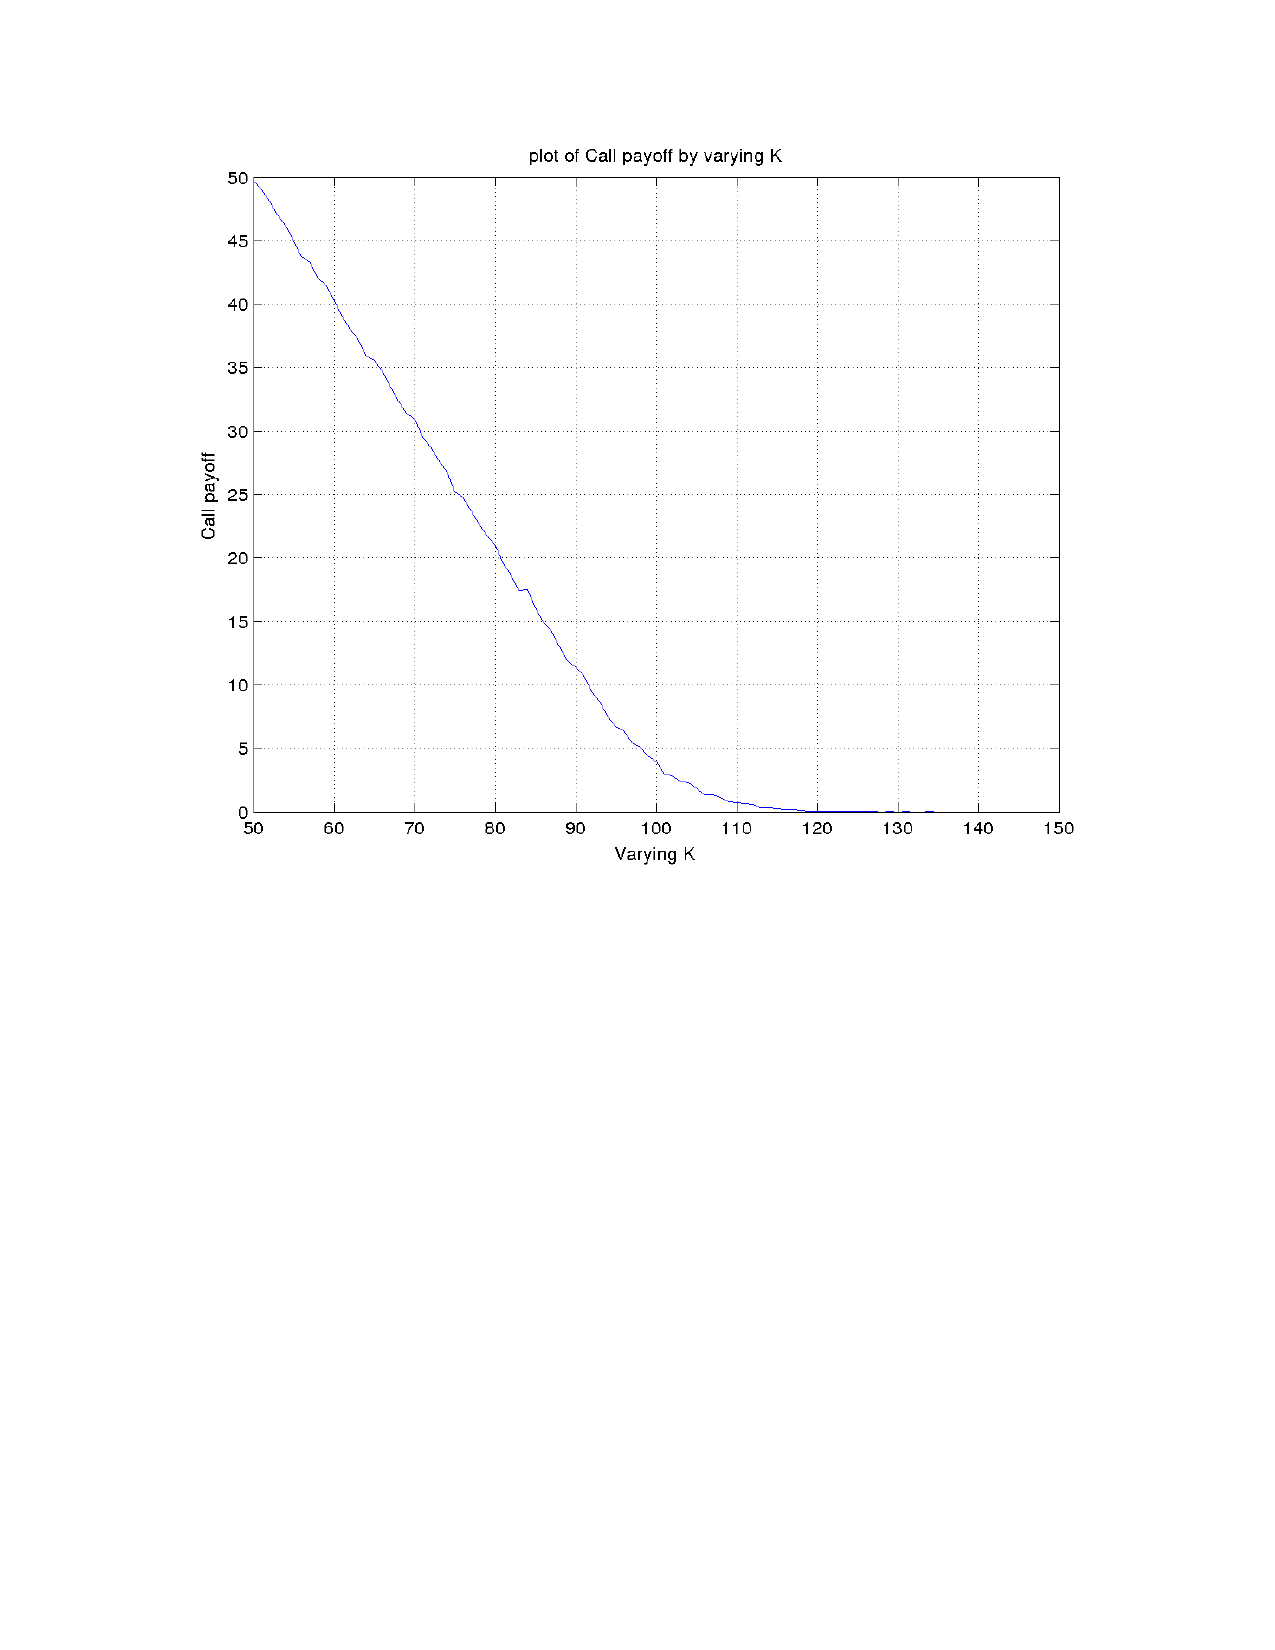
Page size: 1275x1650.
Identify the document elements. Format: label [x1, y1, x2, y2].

picture [118, 118, 1157, 897]
